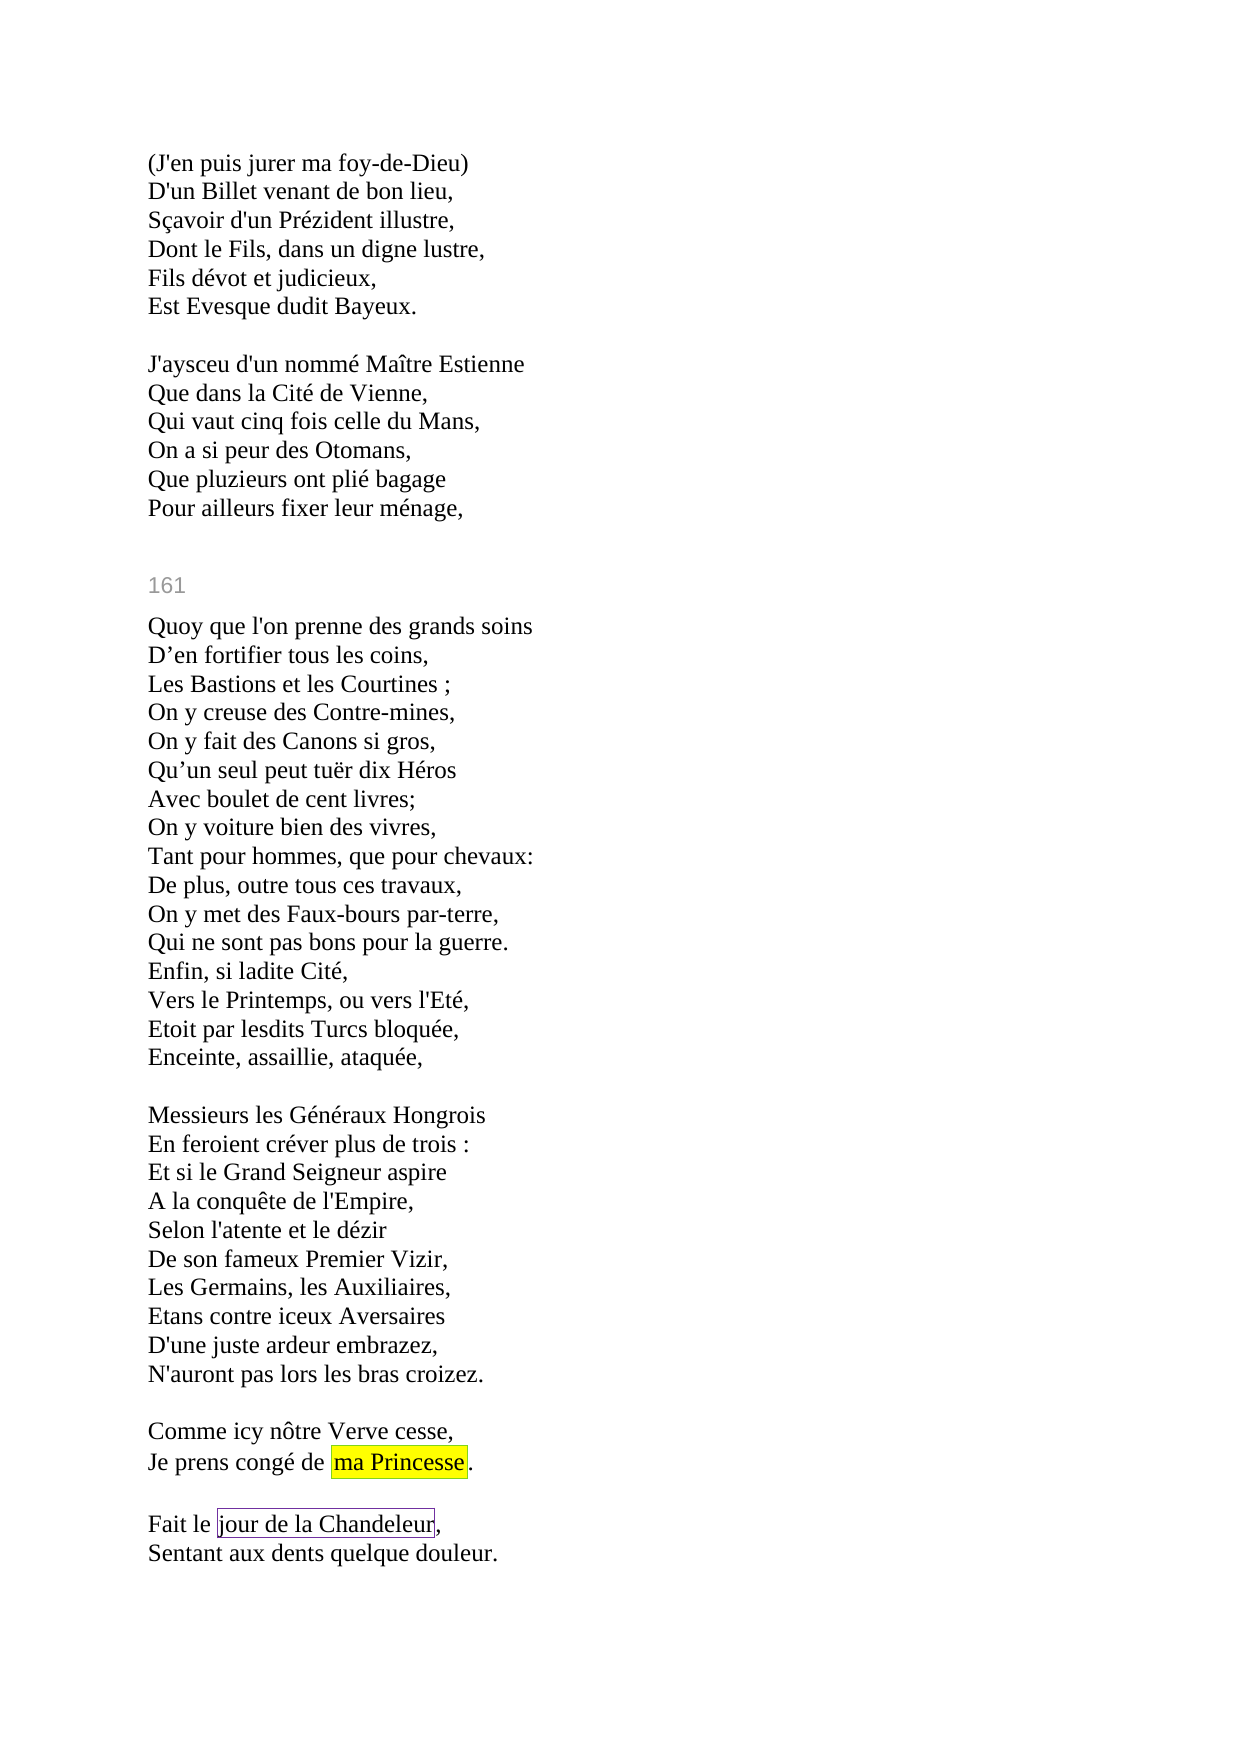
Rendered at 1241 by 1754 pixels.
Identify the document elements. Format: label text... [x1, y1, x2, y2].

text On y fait des Canons si gros, [148, 726, 1093, 755]
text Etoit par lesdits Turcs bloquée, [148, 1014, 1093, 1042]
text Les Bastions et les Courtines ; [148, 669, 1093, 697]
text D'un Billet venant de bon lieu, [148, 176, 1093, 205]
text De son fameux Premier Vizir, [148, 1244, 1093, 1272]
text En feroient créver plus de trois : [148, 1129, 1093, 1157]
text Qui ne sont pas bons pour la guerre. [148, 927, 1093, 956]
text On y voiture bien des vivres, [148, 812, 1093, 841]
text Fait le jour de la Chandeleur, [435, 1508, 1093, 1538]
text Que pluzieurs ont plié bagage [148, 464, 1093, 493]
text Et si le Grand Seigneur aspire [148, 1157, 1093, 1186]
text (J'en puis jurer ma foy-de-Dieu) [148, 148, 1093, 176]
text Messieurs les Généraux Hongrois [148, 1100, 1093, 1129]
text Enceinte, assaillie, ataquée, [148, 1042, 1093, 1071]
text Sçavoir d'un Prézident illustre, [148, 205, 1093, 234]
text D'une juste ardeur embrazez, [148, 1330, 1093, 1359]
text A la conquête de l'Empire, [148, 1186, 1093, 1215]
text Je prens congé de ma Princesse. [148, 1445, 331, 1479]
text On a si peur des Otomans, [148, 435, 1093, 464]
text Enfin, si ladite Cité, [148, 956, 1093, 985]
text Que dans la Cité de Vienne, [148, 378, 1093, 406]
text Qui vaut cinq fois celle du Mans, [148, 406, 1093, 435]
text J'aysceu d'un nommé Maître Estienne [148, 349, 1093, 378]
text Quoy que l'on prenne des grands soins [148, 611, 1093, 640]
text D’en fortifier tous les coins, [148, 640, 1093, 669]
text Fait le jour de la Chandeleur, [148, 1508, 217, 1538]
text On y creuse des Contre-mines, [148, 697, 1093, 726]
text Tant pour hommes, que pour chevaux: [148, 841, 1093, 870]
text Etans contre iceux Aversaires [148, 1301, 1093, 1330]
text N'auront pas lors les bras croizez. [148, 1359, 1093, 1387]
text Dont le Fils, dans un digne lustre, [148, 234, 1093, 263]
text Pour ailleurs fixer leur ménage, [148, 493, 1093, 521]
text Avec boulet de cent livres; [148, 784, 1093, 812]
text Comme icy nôtre Verve cesse, [148, 1416, 1093, 1445]
text 161 [186, 572, 1093, 598]
text On y met des Faux-bours par-terre, [148, 899, 1093, 927]
text Les Germains, les Auxiliaires, [148, 1272, 1093, 1301]
text Fils dévot et judicieux, [148, 263, 1093, 291]
text Est Evesque dudit Bayeux. [148, 291, 1093, 320]
text Je prens congé de ma Princesse. [468, 1445, 1093, 1479]
text Selon l'atente et le dézir [148, 1215, 1093, 1244]
text Sentant aux dents quelque douleur. [148, 1538, 1093, 1567]
text Vers le Printemps, ou vers l'Eté, [148, 985, 1093, 1014]
text De plus, outre tous ces travaux, [148, 870, 1093, 899]
text Fait le jour de la Chandeleur, [218, 1509, 434, 1537]
text Qu’un seul peut tuër dix Héros [148, 755, 1093, 784]
